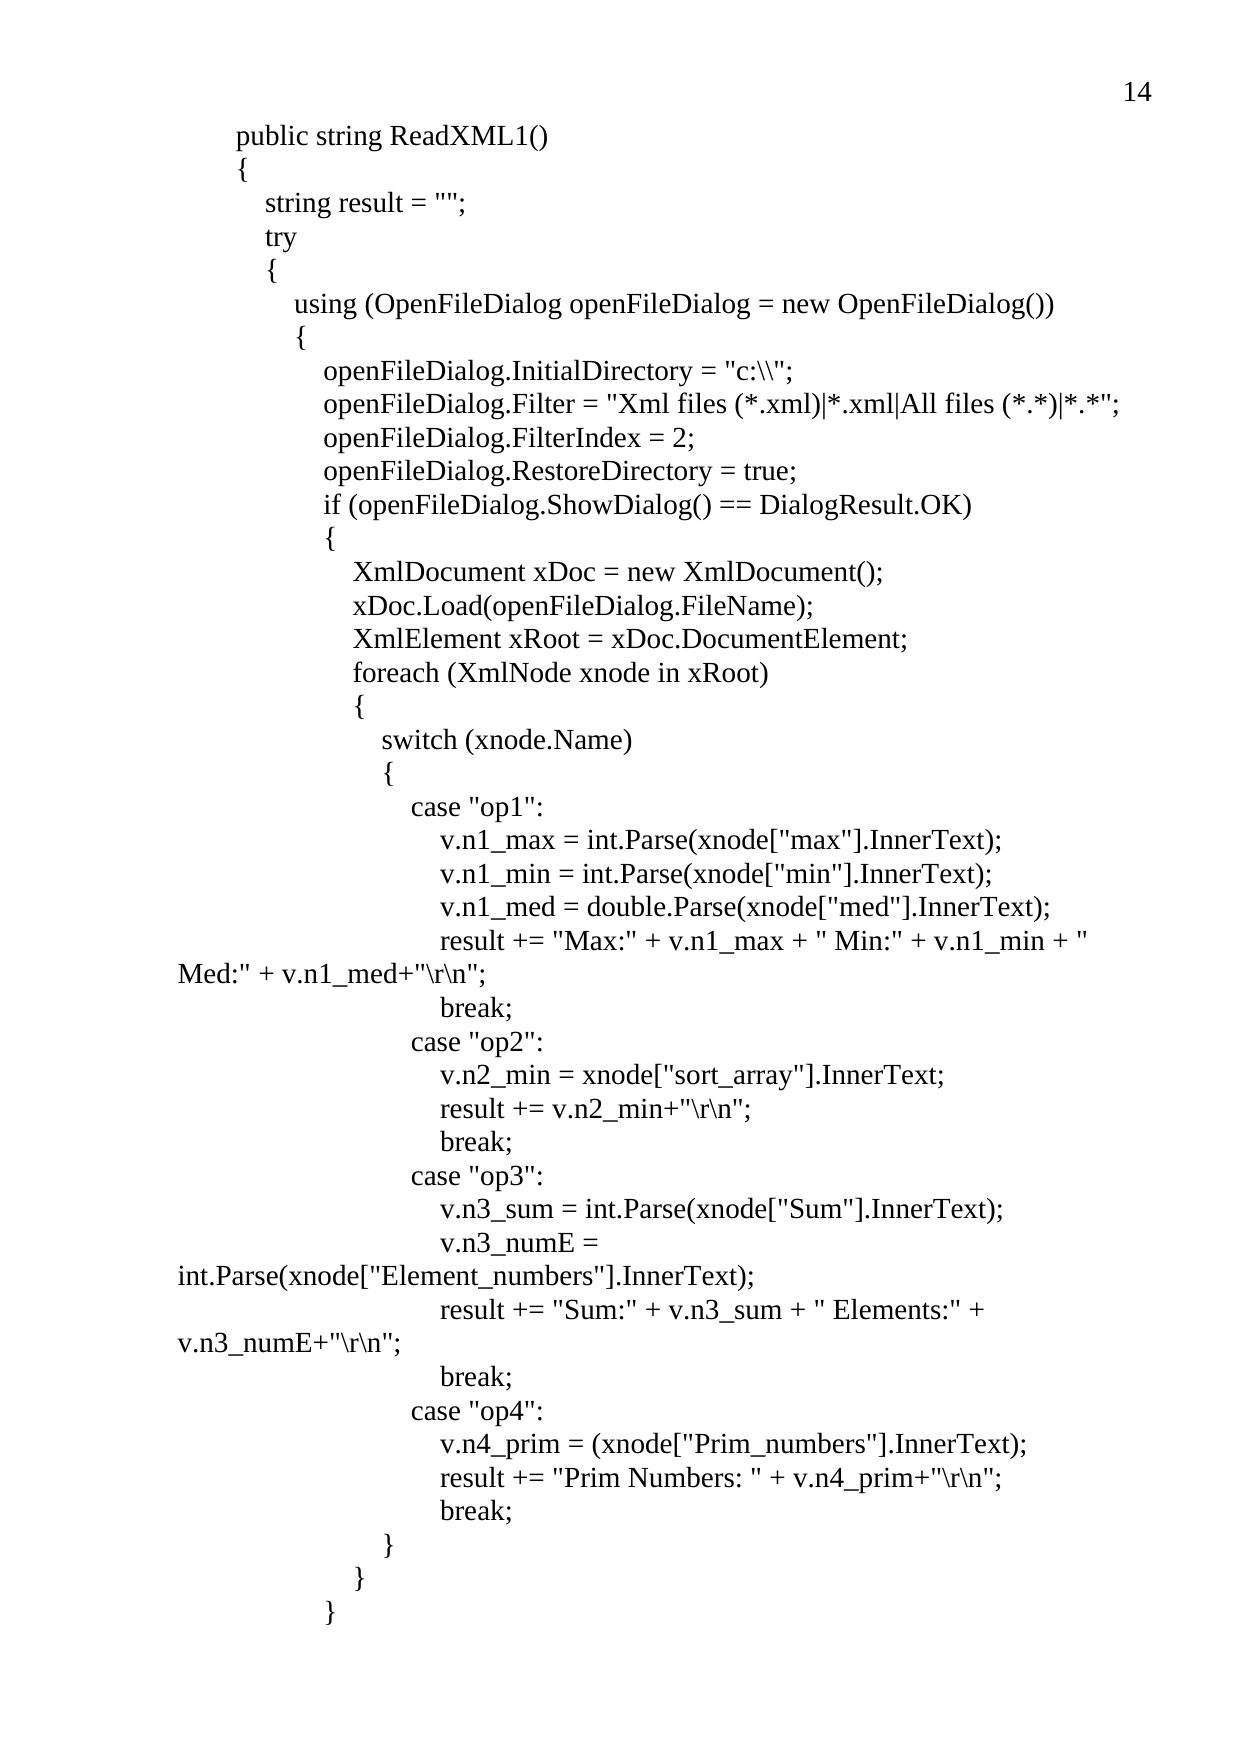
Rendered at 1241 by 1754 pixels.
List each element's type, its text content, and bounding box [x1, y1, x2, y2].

text v.n1_min = int.Parse(xnode["min"].InnerText); [177, 856, 1152, 889]
text { [177, 688, 1152, 722]
text case "op3": [177, 1158, 1152, 1191]
text result += "Max:" + v.n1_max + " Min:" + v.n1_min + " Med:" + v.n1_med+"\r\n"; [177, 923, 1152, 990]
text break; [177, 1359, 1152, 1393]
text { [177, 252, 1152, 286]
text result += "Prim Numbers: " + v.n4_prim+"\r\n"; [177, 1460, 1152, 1493]
text break; [177, 1493, 1152, 1527]
text v.n1_max = int.Parse(xnode["max"].InnerText); [177, 822, 1152, 856]
text case "op1": [177, 789, 1152, 822]
text result += v.n2_min+"\r\n"; [177, 1091, 1152, 1124]
text break; [177, 990, 1152, 1024]
text openFileDialog.InitialDirectory = "c:\\"; [177, 353, 1152, 386]
text public string ReadXML1() [177, 118, 1152, 152]
text xDoc.Load(openFileDialog.FileName); [177, 588, 1152, 621]
text v.n4_prim = (xnode["Prim_numbers"].InnerText); [177, 1426, 1152, 1460]
text using (OpenFileDialog openFileDialog = new OpenFileDialog()) [177, 286, 1152, 319]
text } [177, 1560, 1152, 1594]
text v.n2_min = xnode["sort_array"].InnerText; [177, 1057, 1152, 1091]
text string result = ""; [177, 185, 1152, 219]
text try [177, 219, 1152, 252]
text switch (xnode.Name) [177, 722, 1152, 755]
text break; [177, 1124, 1152, 1158]
text case "op2": [177, 1024, 1152, 1057]
text { [177, 755, 1152, 789]
text openFileDialog.Filter = "Xml files (*.xml)|*.xml|All files (*.*)|*.*"; [177, 386, 1152, 420]
text openFileDialog.RestoreDirectory = true; [177, 453, 1152, 487]
text case "op4": [177, 1393, 1152, 1426]
text } [177, 1594, 1152, 1627]
text XmlElement xRoot = xDoc.DocumentElement; [177, 621, 1152, 655]
text foreach (XmlNode xnode in xRoot) [177, 655, 1152, 688]
text if (openFileDialog.ShowDialog() == DialogResult.OK) [177, 487, 1152, 521]
text openFileDialog.FilterIndex = 2; [177, 420, 1152, 453]
text { [177, 152, 1152, 185]
text XmlDocument xDoc = new XmlDocument(); [177, 554, 1152, 588]
text } [177, 1527, 1152, 1560]
text { [177, 319, 1152, 353]
text result += "Sum:" + v.n3_sum + " Elements:" + v.n3_numE+"\r\n"; [177, 1292, 1152, 1359]
text v.n3_sum = int.Parse(xnode["Sum"].InnerText); [177, 1191, 1152, 1225]
text { [177, 521, 1152, 554]
text v.n1_med = double.Parse(xnode["med"].InnerText); [177, 889, 1152, 923]
text v.n3_numE = int.Parse(xnode["Element_numbers"].InnerText); [177, 1225, 1152, 1292]
